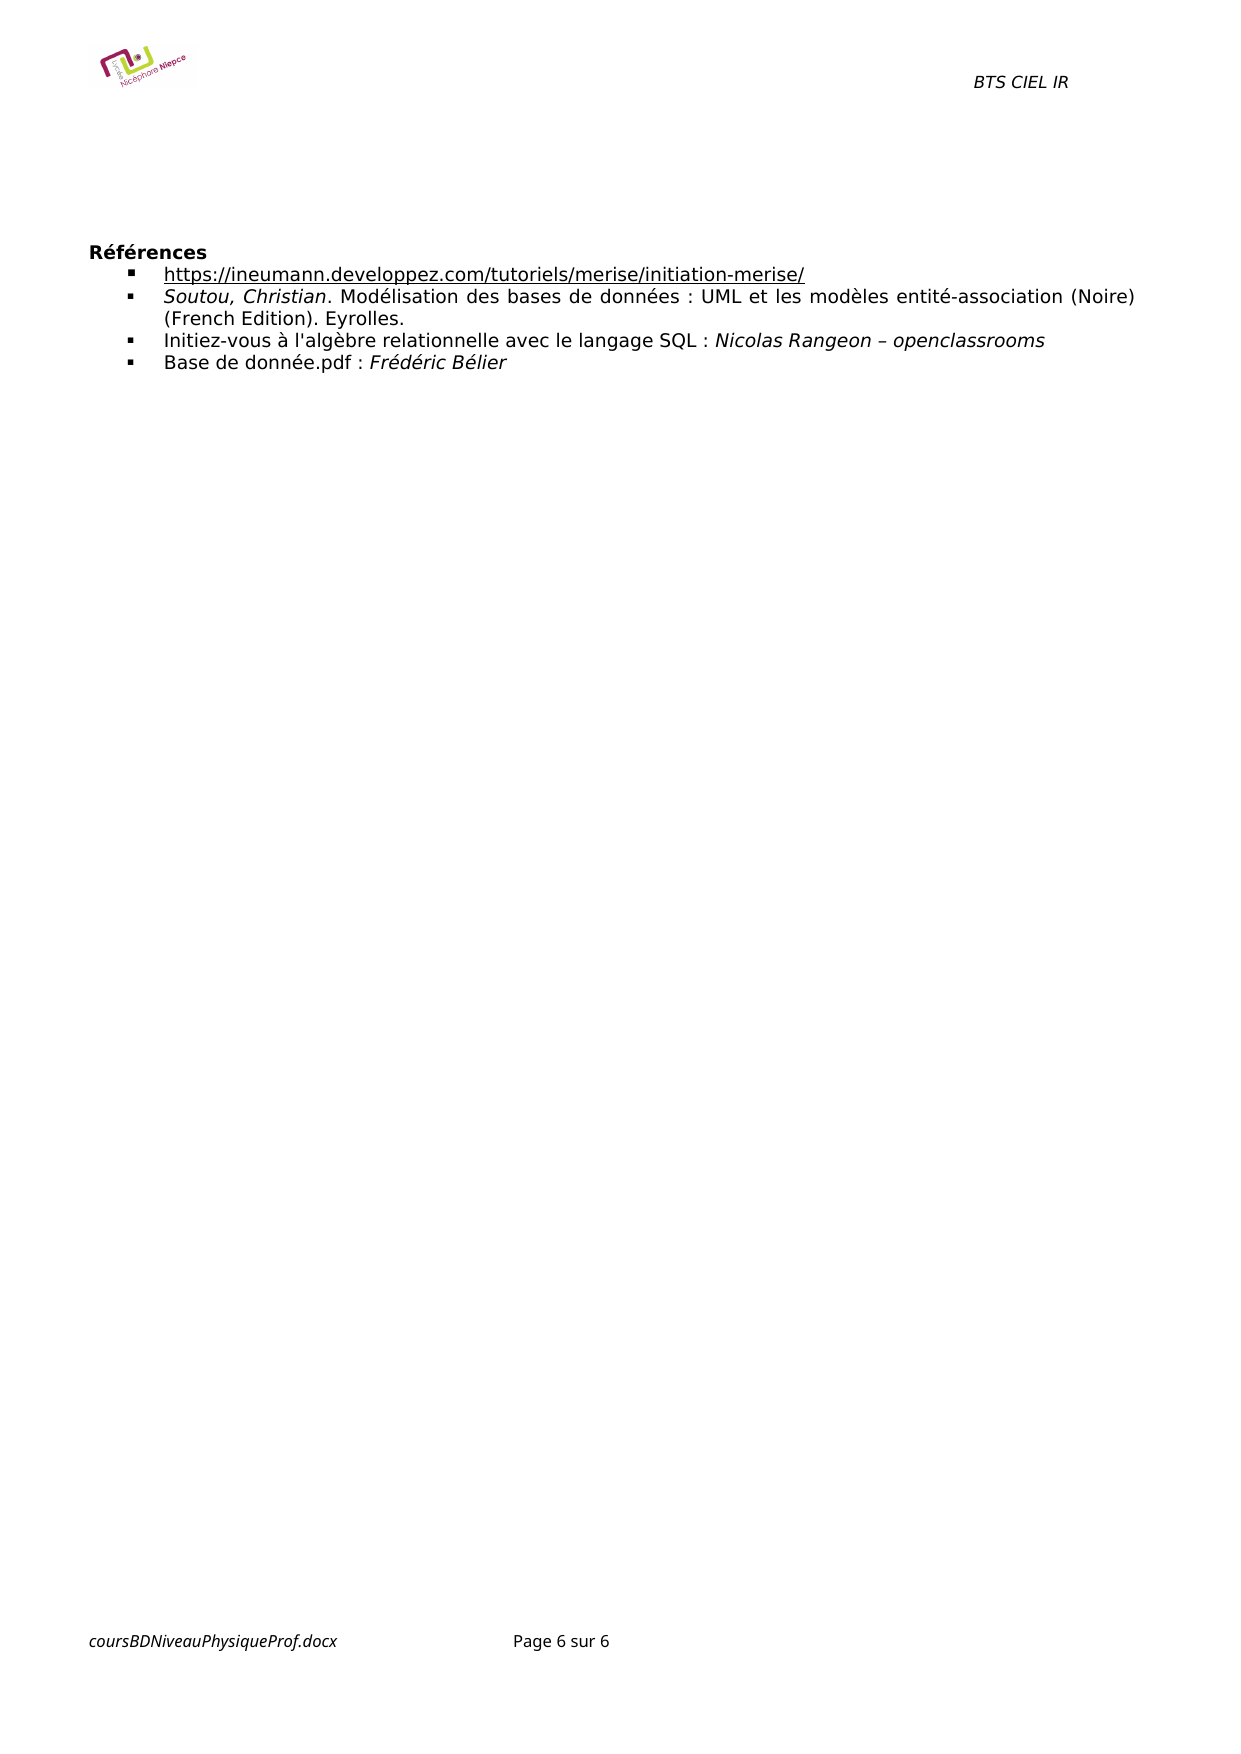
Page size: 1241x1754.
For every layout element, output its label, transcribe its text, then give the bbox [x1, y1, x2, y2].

list Initiez-vous à l'algèbre relationnelle avec le langage SQL : Nicolas Rangeon – openclassrooms [126, 330, 1137, 352]
list Soutou, Christian. Modélisation des bases de données : UML et les modèles entité-association (Noire) (French Edition). Eyrolles. [126, 286, 1137, 330]
subtitle Références [89, 242, 1137, 264]
list Base de donnée.pdf : Frédéric Bélier [126, 352, 1137, 374]
list https://ineumann.developpez.com/tutoriels/merise/initiation-merise/ [126, 264, 1137, 286]
picture [88, 44, 198, 89]
